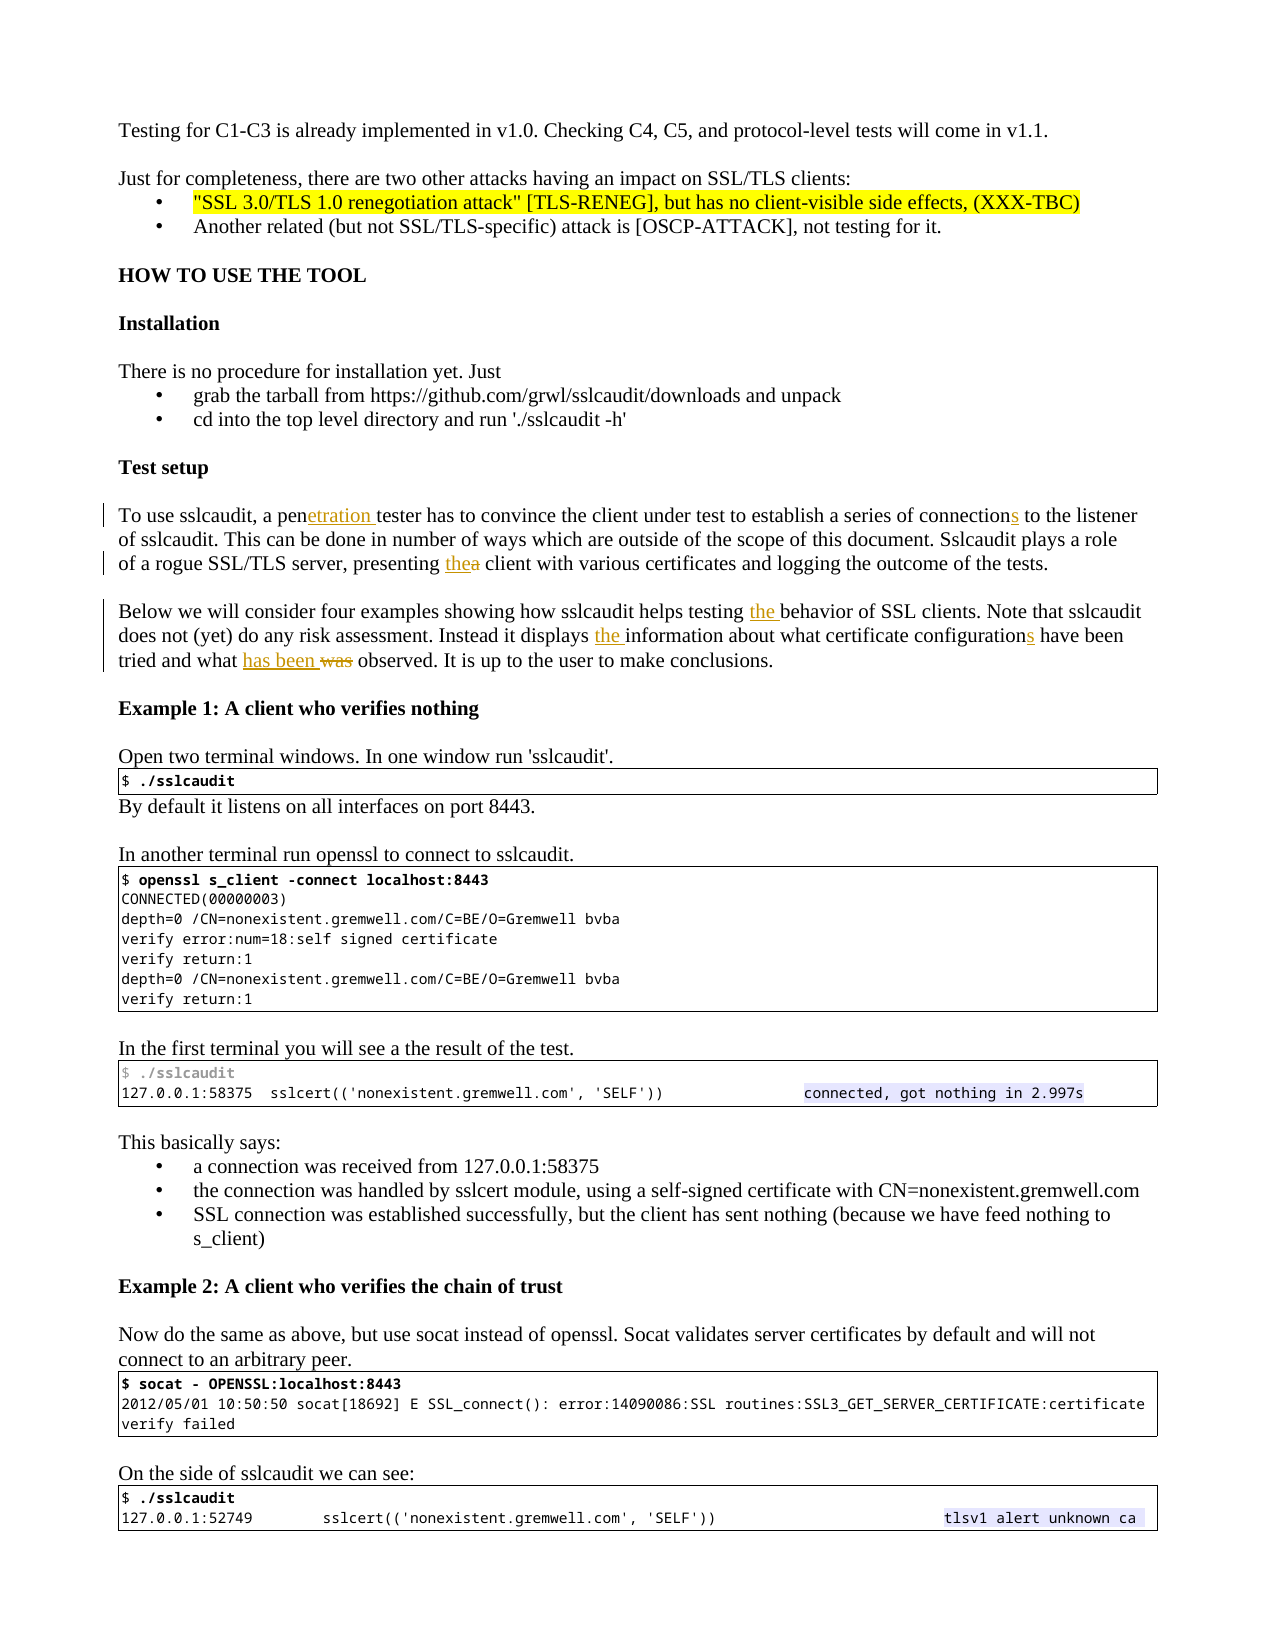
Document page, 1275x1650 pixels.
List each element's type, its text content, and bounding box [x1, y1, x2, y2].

text Open two terminal windows. In one window run 'sslcaudit'. [118, 744, 1157, 768]
text $ ./sslcaudit [119, 1061, 1157, 1080]
text Below we will consider four examples showing how sslcaudit helps testing the behavior of SSL clients. Note that sslcaudit does not (yet) do any risk assessment. Instead it displays the information about what certificate configurations have been tried and what has been observed. It is up to the user to make conclusions. [118, 599, 1157, 672]
text In the first terminal you will see a the result of the test. [118, 1036, 1157, 1060]
list Another related (but not SSL/TLS-specific) attack is [OSCP-ATTACK], not testing for it. [156, 214, 1157, 238]
text Installation [118, 311, 1157, 335]
list cd into the top level directory and run './sslcaudit -h' [156, 407, 1157, 431]
list the connection was handled by sslcert module, using a self-signed certificate with CN=nonexistent.gremwell.com [156, 1178, 1157, 1202]
text CONNECTED(00000003) [119, 886, 1157, 906]
text 127.0.0.1:52749 sslcert(('nonexistent.gremwell.com', 'SELF')) tlsv1 alert unknown ca [119, 1504, 1157, 1530]
text On the side of sslcaudit we can see: [118, 1461, 1157, 1484]
text There is no procedure for installation yet. Just [118, 359, 1157, 383]
text This basically says: [118, 1130, 1157, 1154]
text In another terminal run openssl to connect to sslcaudit. [118, 842, 1157, 866]
text Example 1: A client who verifies nothing [118, 696, 1157, 720]
text of sslcaudit. This can be done in number of ways which are outside of the scope of this document. Sslcaudit plays a role [118, 527, 1157, 551]
text Just for completeness, there are two other attacks having an impact on SSL/TLS clients: [118, 166, 1157, 190]
text depth=0 /CN=nonexistent.gremwell.com/C=BE/O=Gremwell bvba [119, 966, 1157, 986]
list a connection was received from 127.0.0.1:58375 [156, 1154, 1157, 1178]
list SSL connection was established successfully, but the client has sent nothing (because we have feed nothing to s_client) [156, 1202, 1157, 1250]
text of a rogue SSL/TLS server, presenting the client with various certificates and logging the outcome of the tests. [118, 551, 1157, 575]
text $ ./sslcaudit [119, 1486, 1157, 1504]
text 127.0.0.1:58375 sslcert(('nonexistent.gremwell.com', 'SELF')) connected, got nothing in 2.997s [119, 1080, 1157, 1106]
text verify return:1 [119, 946, 1157, 966]
text $ socat - OPENSSL:localhost:8443 [119, 1372, 1157, 1390]
text To use sslcaudit, a penetration tester has to convince the client under test to establish a series of connections to the listener [118, 503, 1157, 527]
text Example 2: A client who verifies the chain of trust [118, 1274, 1157, 1298]
text HOW TO USE THE TOOL [118, 262, 1157, 287]
list "SSL 3.0/TLS 1.0 renegotiation attack" [TLS-RENEG], but has no client-visible side effects, (XXX-TBC) [156, 190, 1157, 214]
text Test setup [118, 455, 1157, 479]
text verify return:1 [119, 986, 1157, 1011]
text Testing for C1-C3 is already implemented in v1.0. Checking C4, C5, and protocol-level tests will come in v1.1. [118, 118, 1157, 142]
text $ openssl s_client -connect localhost:8443 [119, 867, 1157, 886]
list grab the tarball from https://github.com/grwl/sslcaudit/downloads and unpack [156, 383, 1157, 407]
text By default it listens on all interfaces on port 8443. [118, 795, 1157, 818]
text 2012/05/01 10:50:50 socat[18692] E SSL_connect(): error:14090086:SSL routines:SSL3_GET_SERVER_CERTIFICATE:certificate verify failed [119, 1390, 1157, 1436]
text depth=0 /CN=nonexistent.gremwell.com/C=BE/O=Gremwell bvba [119, 906, 1157, 926]
text $ ./sslcaudit [119, 769, 1157, 794]
text verify error:num=18:self signed certificate [119, 926, 1157, 946]
text Now do the same as above, but use socat instead of openssl. Socat validates server certificates by default and will not connect to an arbitrary peer. [118, 1322, 1157, 1371]
